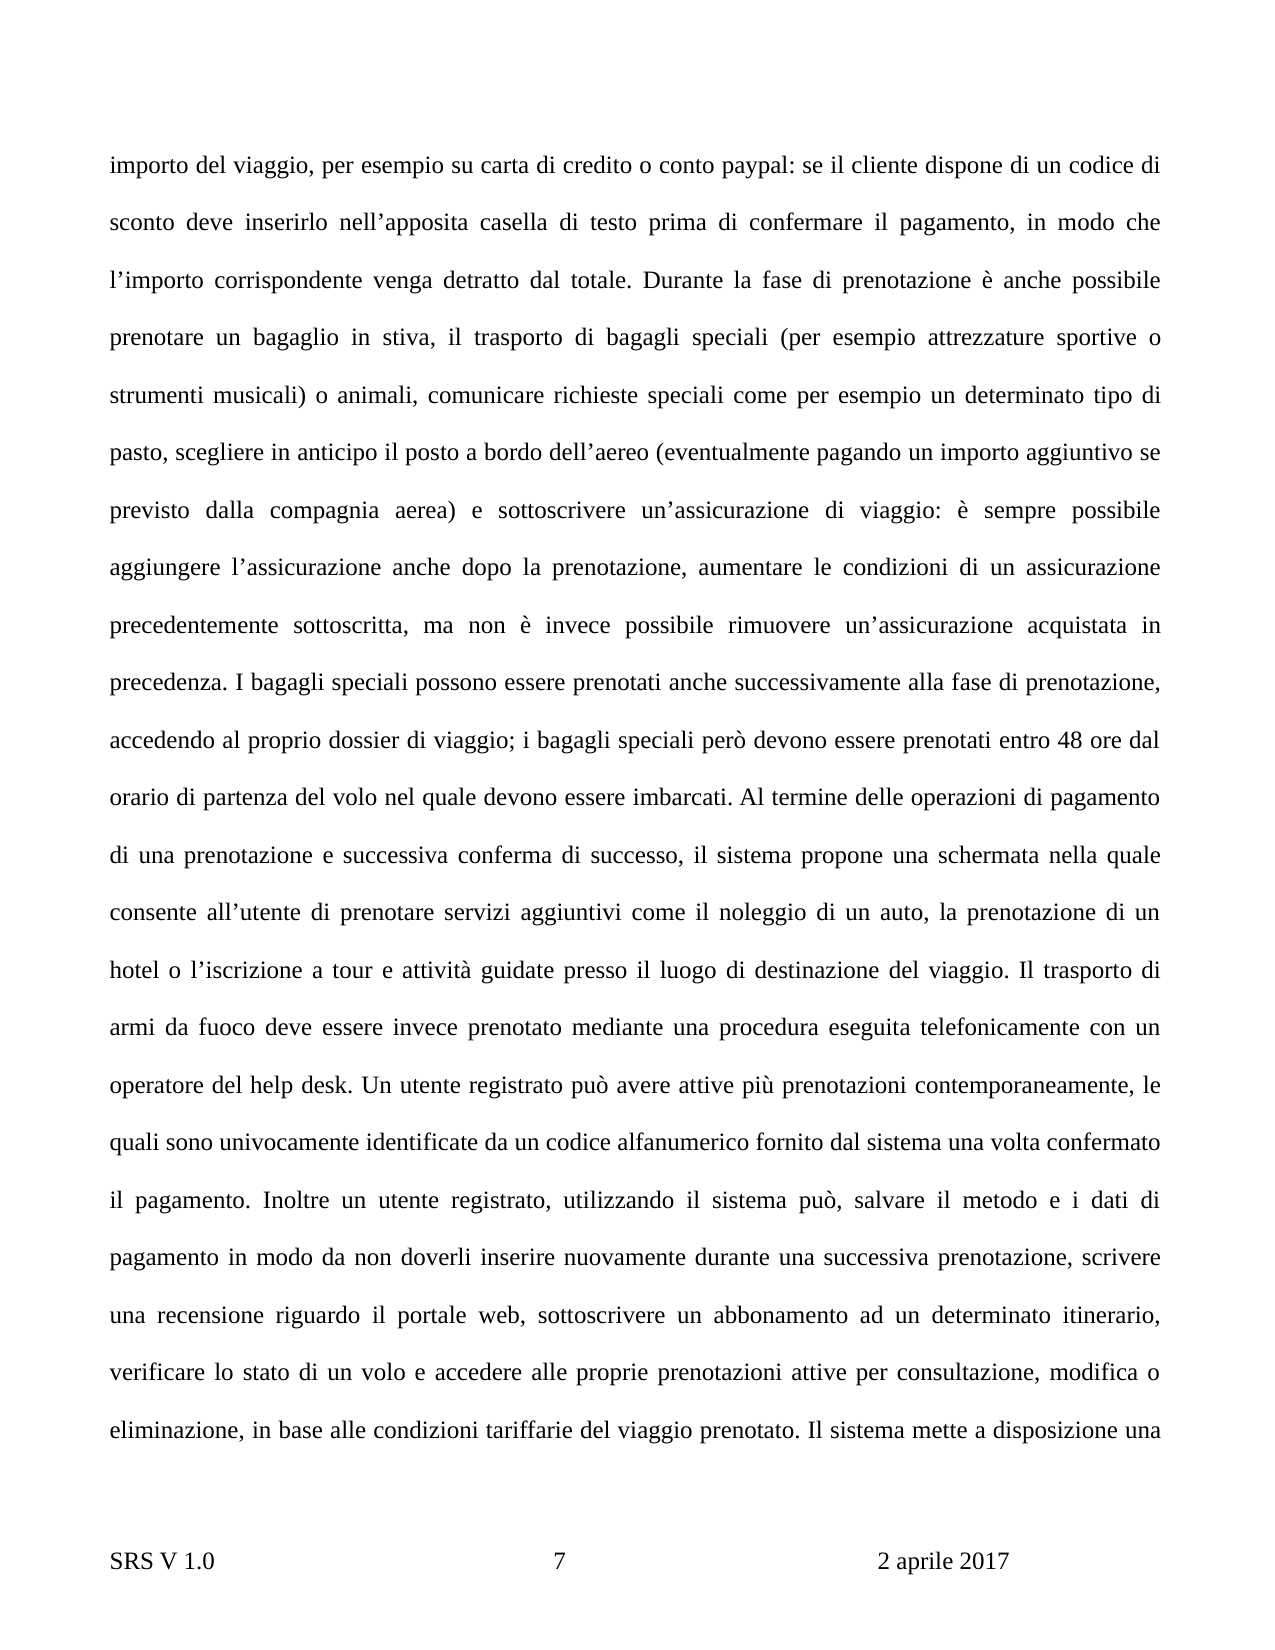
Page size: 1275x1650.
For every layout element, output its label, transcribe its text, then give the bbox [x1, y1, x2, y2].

text importo del viaggio, per esempio su carta di credito o conto paypal: se il cliente dispone di un codice di sconto deve inserirlo nell’apposita casella di testo prima di confermare il pagamento, in modo che l’importo corrispondente venga detratto dal totale. Durante la fase di prenotazione è anche possibile prenotare un bagaglio in stiva, il trasporto di bagagli speciali (per esempio attrezzature sportive o strumenti musicali) o animali, comunicare richieste speciali come per esempio un determinato tipo di pasto, scegliere in anticipo il posto a bordo dell’aereo (eventualmente pagando un importo aggiuntivo se previsto dalla compagnia aerea) e sottoscrivere un’assicurazione di viaggio: è sempre possibile aggiungere l’assicurazione anche dopo la prenotazione, aumentare le condizioni di un assicurazione precedentemente sottoscritta, ma non è invece possibile rimuovere un’assicurazione acquistata in precedenza. I bagagli speciali possono essere prenotati anche successivamente alla fase di prenotazione, accedendo al proprio dossier di viaggio; i bagagli speciali però devono essere prenotati entro 48 ore dal orario di partenza del volo nel quale devono essere imbarcati. Al termine delle operazioni di pagamento di una prenotazione e successiva conferma di successo, il sistema propone una schermata nella quale consente all’utente di prenotare servizi aggiuntivi come il noleggio di un auto, la prenotazione di un hotel o l’iscrizione a tour e attività guidate presso il luogo di destinazione del viaggio. Il trasporto di armi da fuoco deve essere invece prenotato mediante una procedura eseguita telefonicamente con un operatore del help desk. Un utente registrato può avere attive più prenotazioni contemporaneamente, le quali sono univocamente identificate da un codice alfanumerico fornito dal sistema una volta confermato il pagamento. Inoltre un utente registrato, utilizzando il sistema può, salvare il metodo e i dati di pagamento in modo da non doverli inserire nuovamente durante una successiva prenotazione, scrivere una recensione riguardo il portale web, sottoscrivere un abbonamento ad un determinato itinerario, verificare lo stato di un volo e accedere alle proprie prenotazioni attive per consultazione, modifica o eliminazione, in base alle condizioni tariffarie del viaggio prenotato. Il sistema mette a disposizione una [109, 150, 1162, 1444]
